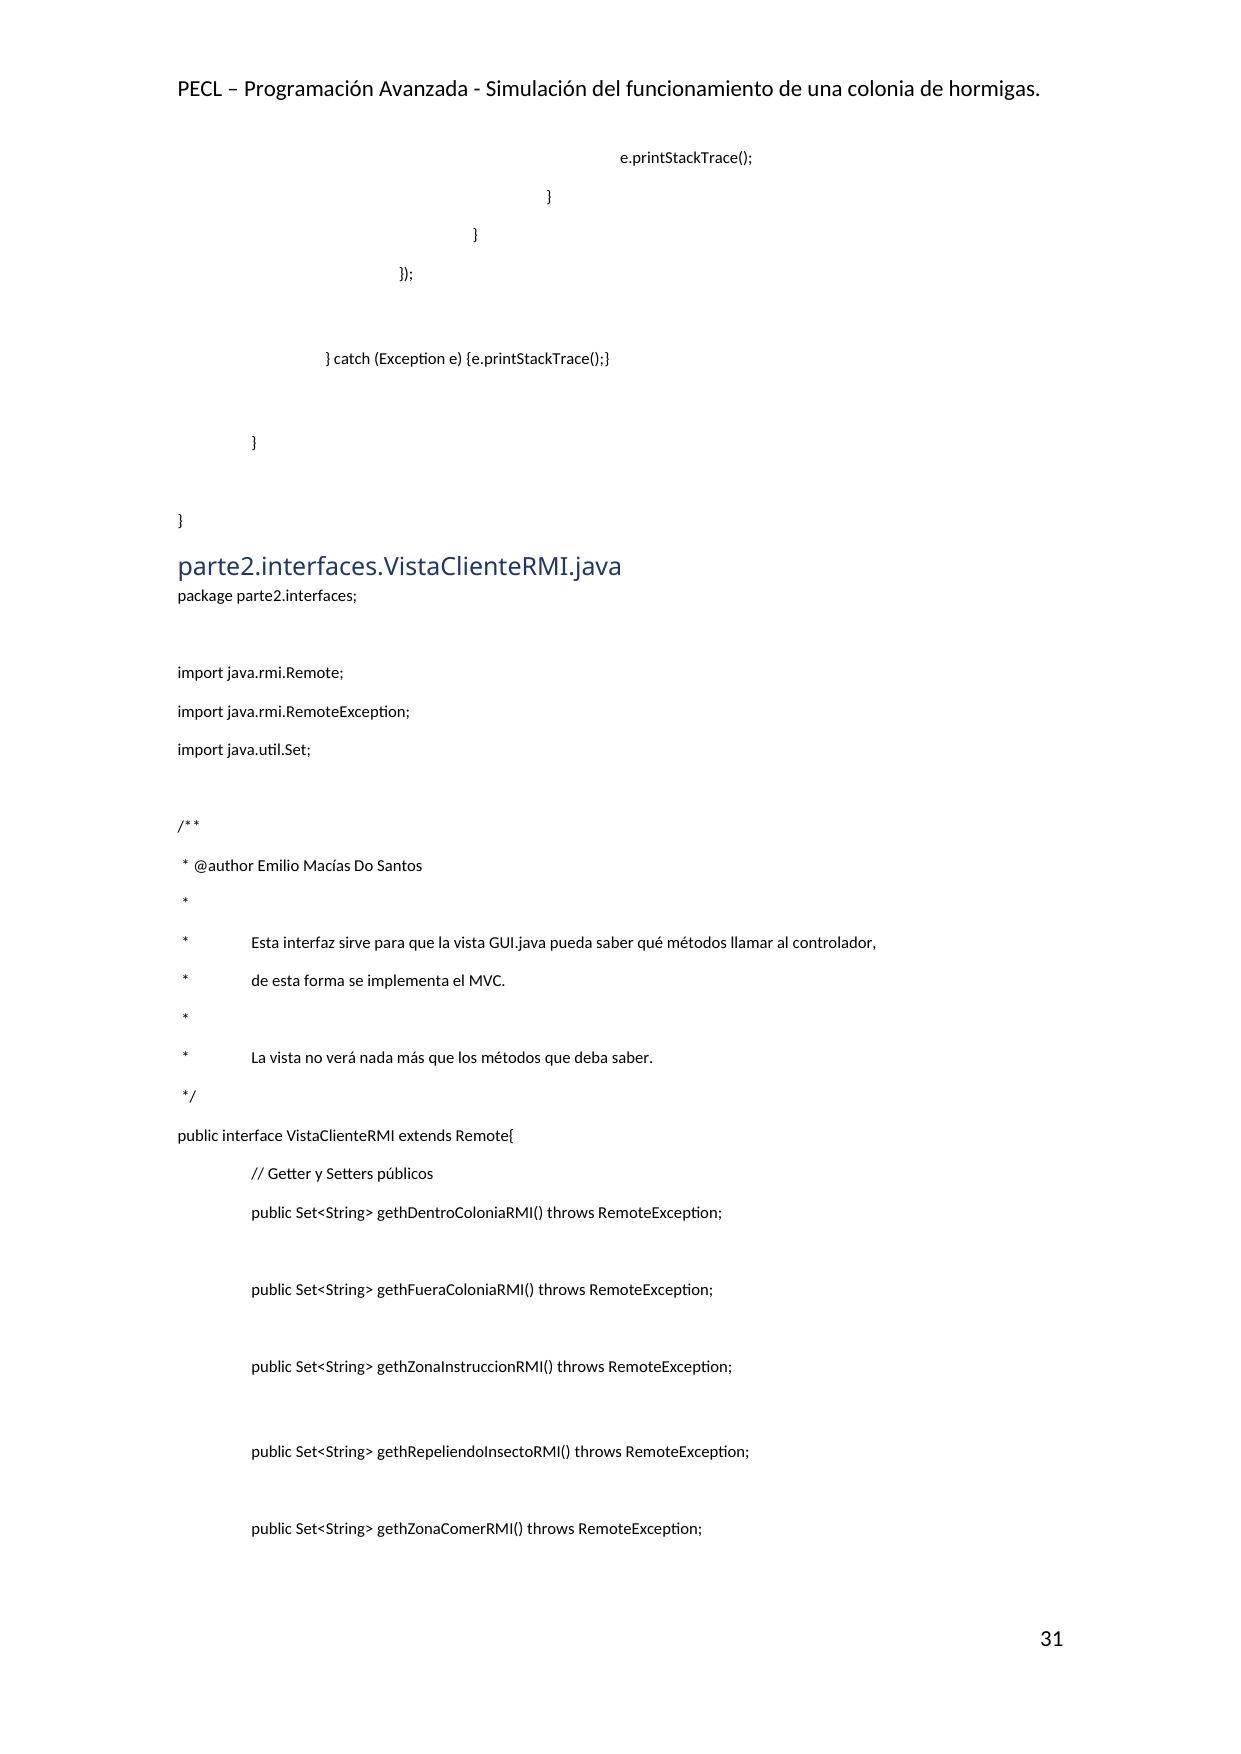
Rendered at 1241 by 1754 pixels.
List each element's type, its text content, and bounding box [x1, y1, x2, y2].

text * @author Emilio Macías Do Santos [177, 855, 1063, 875]
subtitle parte2.interfaces.VistaClienteRMI.java [177, 548, 1063, 582]
text * [177, 893, 1063, 914]
text import java.rmi.Remote; [177, 662, 1063, 683]
text public Set<String> gethDentroColoniaRMI() throws RemoteException; [177, 1202, 1063, 1222]
text */ [177, 1086, 1063, 1107]
text public interface VistaClienteRMI extends Remote{ [177, 1125, 1063, 1145]
text package parte2.interfaces; [177, 585, 1063, 606]
text import java.rmi.RemoteException; [177, 701, 1063, 721]
text * Esta interfaz sirve para que la vista GUI.java pueda saber qué métodos llamar al controlador, [177, 932, 1063, 952]
text }); [177, 263, 1063, 283]
text import java.util.Set; [177, 739, 1063, 760]
text public Set<String> gethFueraColoniaRMI() throws RemoteException; [177, 1279, 1063, 1299]
text public Set<String> gethRepeliendoInsectoRMI() throws RemoteException; [177, 1441, 1063, 1461]
text * de esta forma se implementa el MVC. [177, 971, 1063, 991]
text // Getter y Setters públicos [177, 1163, 1063, 1184]
text * [177, 1009, 1063, 1029]
text /** [177, 816, 1063, 837]
text e.printStackTrace(); [177, 148, 1063, 168]
text public Set<String> gethZonaInstruccionRMI() throws RemoteException; [177, 1356, 1063, 1376]
text } catch (Exception e) {e.printStackTrace();} [177, 348, 1063, 368]
text * La vista no verá nada más que los métodos que deba saber. [177, 1048, 1063, 1068]
text } [177, 510, 1063, 530]
text public Set<String> gethZonaComerRMI() throws RemoteException; [177, 1518, 1063, 1538]
text } [177, 186, 1063, 206]
text } [177, 433, 1063, 453]
text } [177, 225, 1063, 245]
